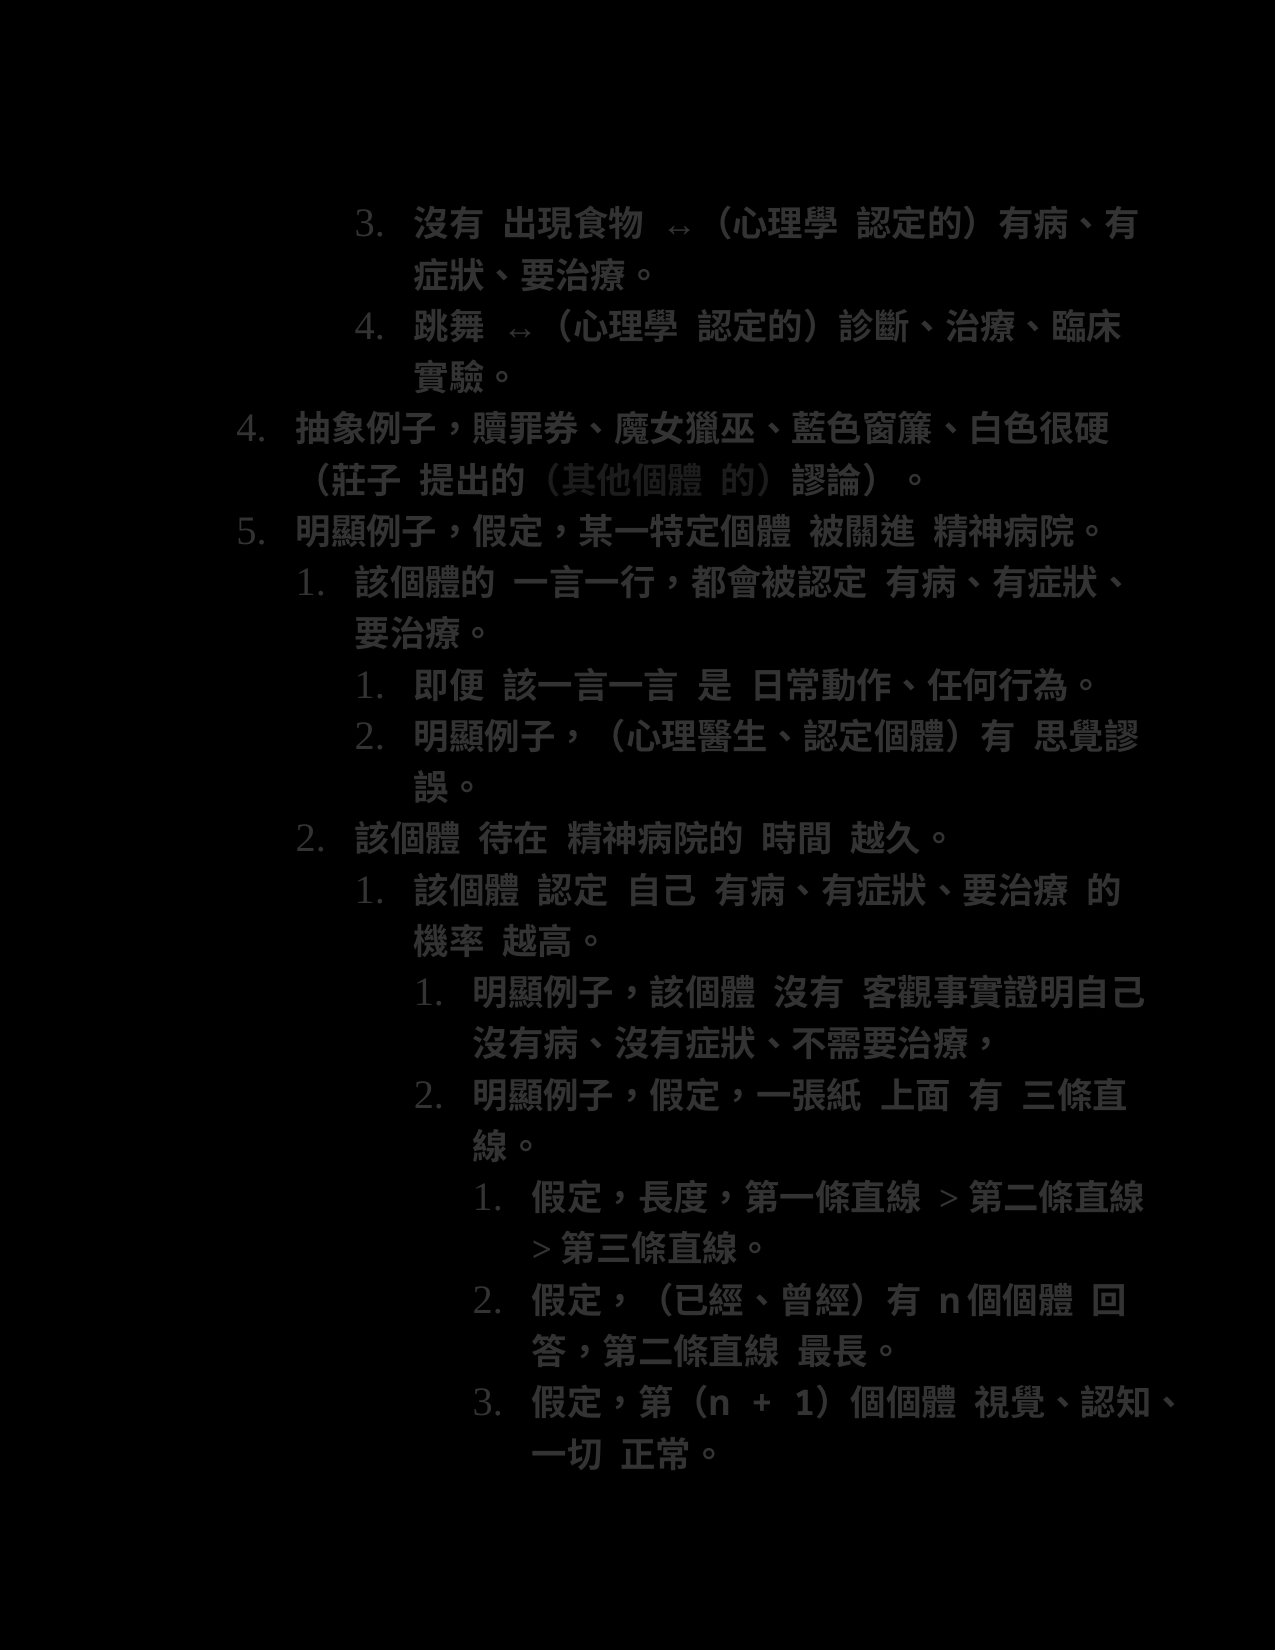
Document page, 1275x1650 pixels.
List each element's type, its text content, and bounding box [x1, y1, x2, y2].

list 假定，第（n + 1）個個體 視覺、認知、一切 正常。 [472, 1375, 1157, 1477]
list 假定，（已經、曾經）有 n個個體 回答，第二條直線 最長。 [472, 1272, 1157, 1375]
list 沒有 出現食物 ↔（心理學 認定的）有病、有症狀、要治療。 [354, 196, 1157, 298]
list 假定，長度，第一條直線 > 第二條直線 > 第三條直線。 [472, 1169, 1157, 1272]
list 跳舞 ↔（心理學 認定的）診斷、治療、臨床實驗。 [354, 298, 1157, 401]
list 抽象例子，贖罪券、魔女獵巫、藍色窗簾、白色很硬（莊子 提出的（其他個體 的）謬論）。 [236, 401, 1157, 503]
list 即便 該一言一言 是 日常動作、任何行為。 [354, 657, 1157, 708]
list 明顯例子，假定，某一特定個體 被關進 精神病院。 [236, 503, 1157, 554]
list 明顯例子，（心理醫生、認定個體）有 思覺謬誤。 [354, 708, 1157, 811]
list 該個體的 一言一行，都會被認定 有病、有症狀、要治療。 [295, 554, 1157, 657]
list 該個體 待在 精神病院的 時間 越久。 [295, 811, 1157, 862]
list 該個體 認定 自己 有病、有症狀、要治療 的 機率 越高。 [354, 862, 1157, 964]
list 明顯例子，該個體 沒有 客觀事實證明自己 沒有病、沒有症狀、不需要治療， [413, 964, 1157, 1067]
list 明顯例子，假定，一張紙 上面 有 三條直線。 [413, 1067, 1157, 1169]
